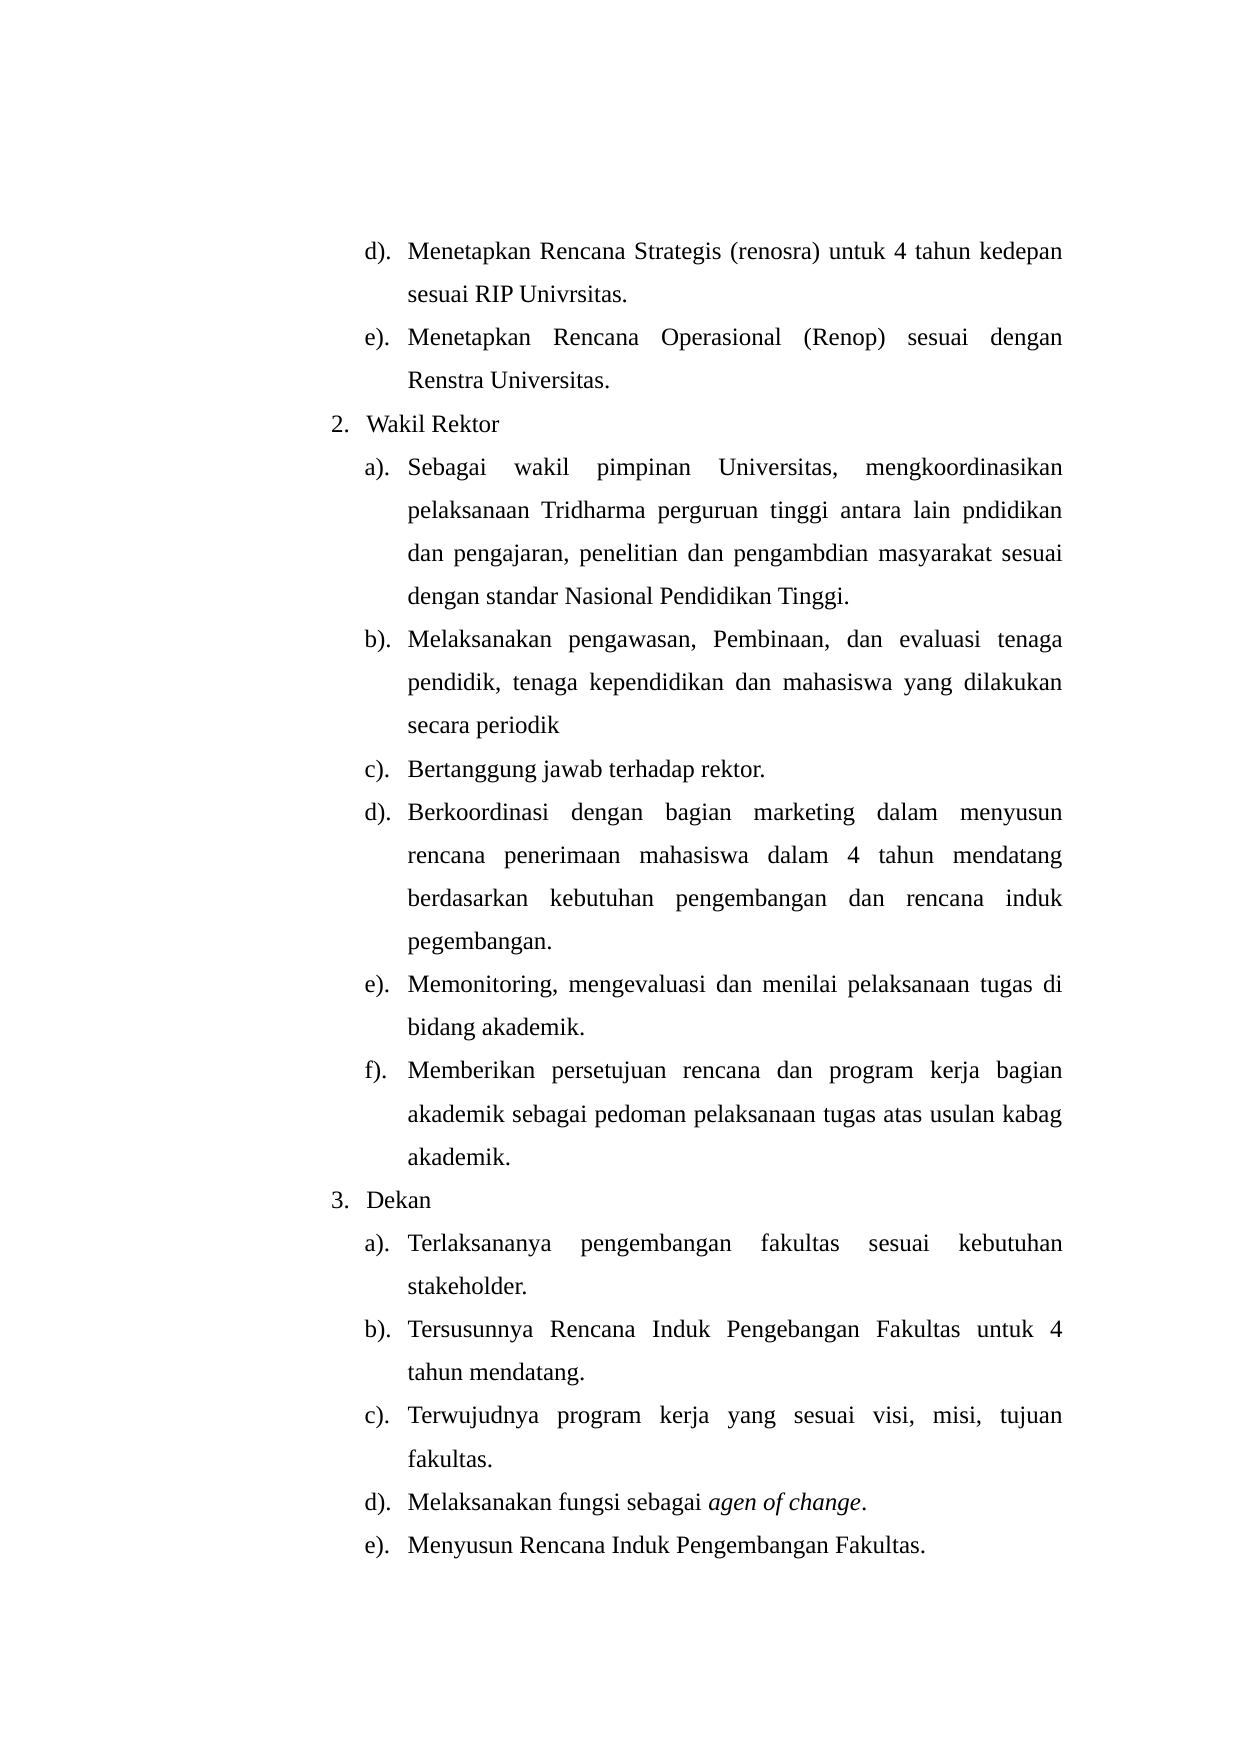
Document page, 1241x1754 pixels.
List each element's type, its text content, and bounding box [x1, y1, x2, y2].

list Terwujudnya program kerja yang sesuai visi, misi, tujuan fakultas. [364, 1401, 1063, 1472]
list Menetapkan Rencana Strategis (renosra) untuk 4 tahun kedepan sesuai RIP Univrsitas. [364, 236, 1063, 308]
list Melaksanakan pengawasan, Pembinaan, dan evaluasi tenaga pendidik, tenaga kependidikan dan mahasiswa yang dilakukan secara periodik [364, 624, 1063, 739]
list Tersusunnya Rencana Induk Pengebangan Fakultas untuk 4 tahun mendatang. [364, 1314, 1063, 1386]
list Memberikan persetujuan rencana dan program kerja bagian akademik sebagai pedoman pelaksanaan tugas atas usulan kabag akademik. [364, 1056, 1063, 1171]
list Menyusun Rencana Induk Pengembangan Fakultas. [364, 1530, 1063, 1559]
list Terlaksananya pengembangan fakultas sesuai kebutuhan stakeholder. [364, 1228, 1063, 1300]
list Melaksanakan fungsi sebagai agen of change. [364, 1487, 1063, 1516]
list Menetapkan Rencana Operasional (Renop) sesuai dengan Renstra Universitas. [364, 322, 1063, 394]
list Bertanggung jawab terhadap rektor. [364, 754, 1063, 782]
list Memonitoring, mengevaluasi dan menilai pelaksanaan tugas di bidang akademik. [364, 969, 1063, 1041]
list Wakil Rektor [331, 409, 1063, 437]
list Dekan [331, 1185, 1063, 1214]
list Berkoordinasi dengan bagian marketing dalam menyusun rencana penerimaan mahasiswa dalam 4 tahun mendatang berdasarkan kebutuhan pengembangan dan rencana induk pegembangan. [364, 797, 1063, 955]
list Sebagai wakil pimpinan Universitas, mengkoordinasikan pelaksanaan Tridharma perguruan tinggi antara lain pndidikan dan pengajaran, penelitian dan pengambdian masyarakat sesuai dengan standar Nasional Pendidikan Tinggi. [364, 452, 1063, 610]
